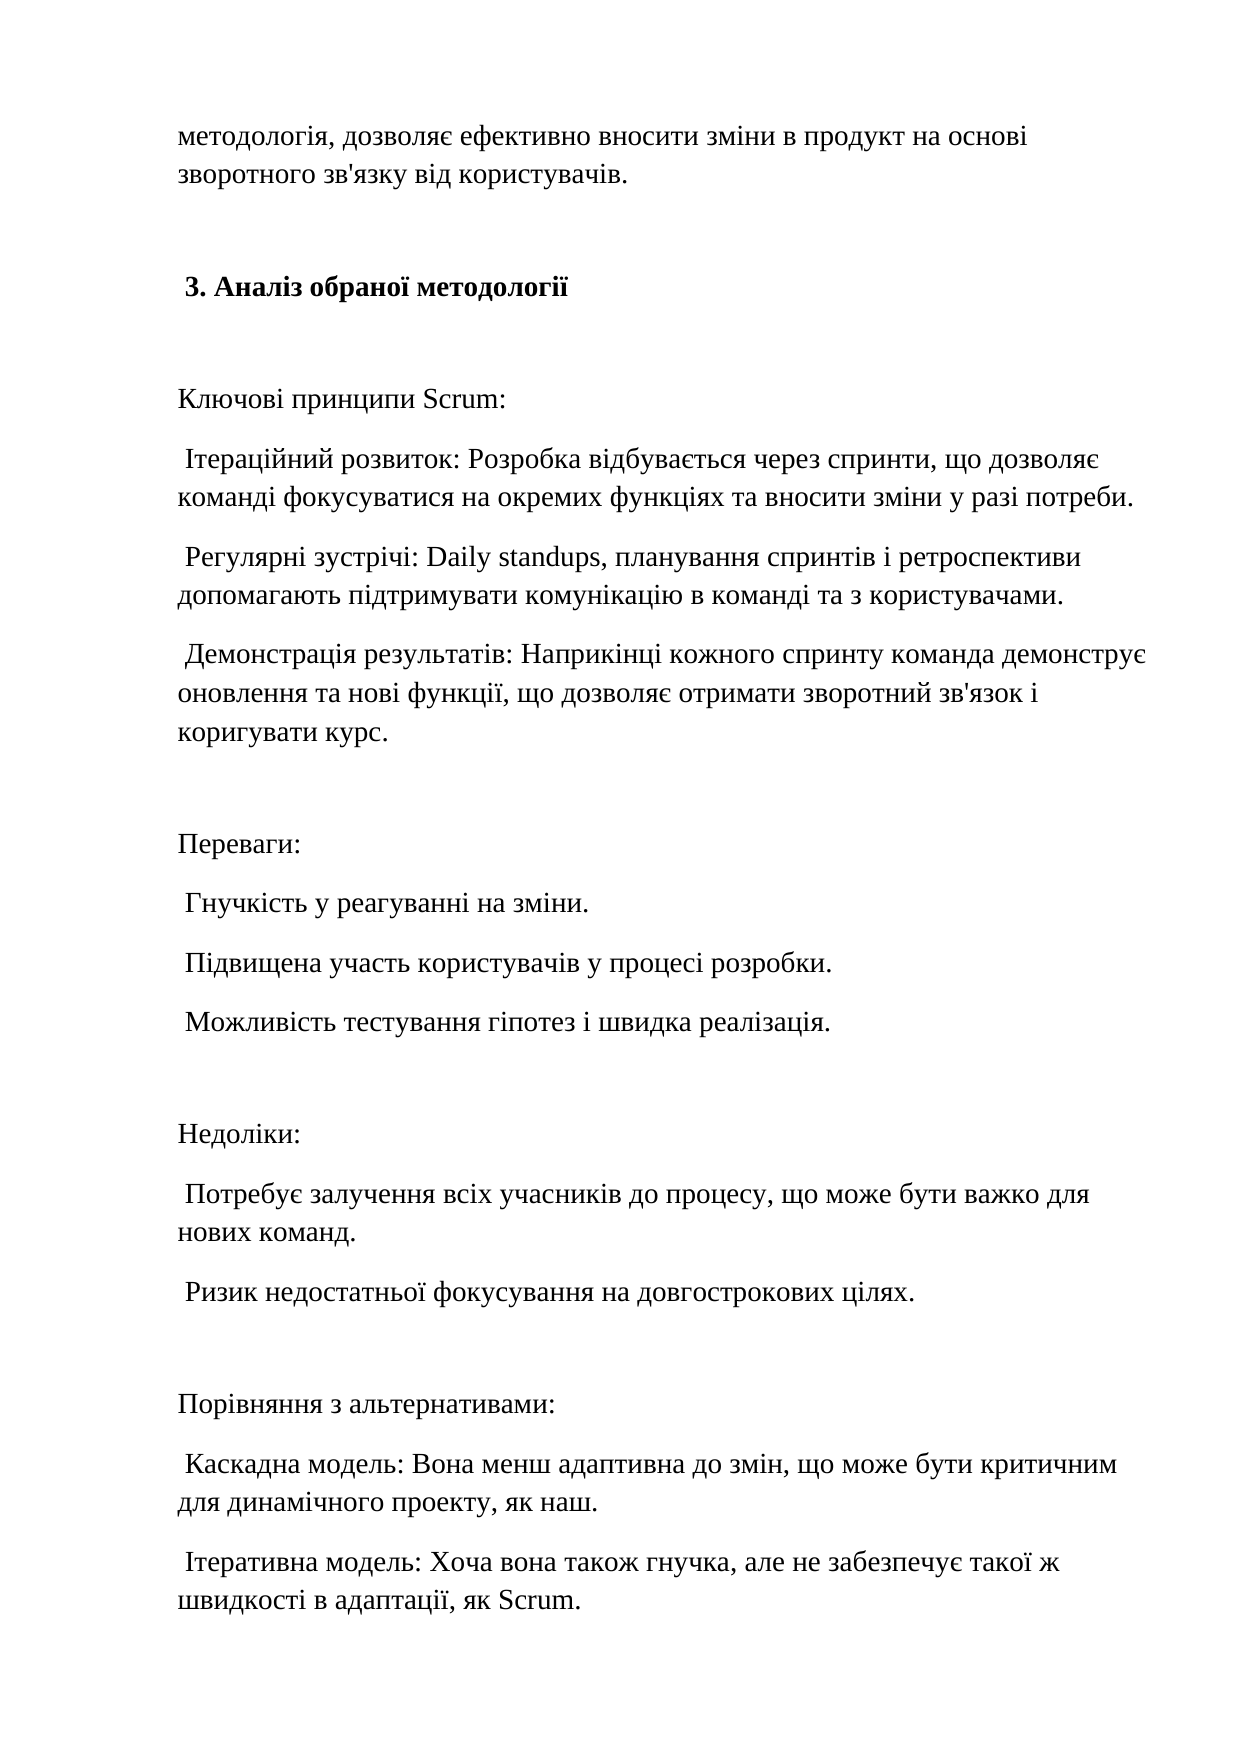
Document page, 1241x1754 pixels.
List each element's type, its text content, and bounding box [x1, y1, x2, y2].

text Переваги: [177, 826, 1152, 860]
text Регулярні зустрічі: Daily standups, планування спринтів і ретроспективи допомагають підтримувати комунікацію в команді та з користувачами. [177, 539, 1152, 611]
text Ризик недостатньої фокусування на довгострокових цілях. [177, 1274, 1152, 1307]
text Ітераційний розвиток: Розробка відбувається через спринти, що дозволяє команді фокусуватися на окремих функціях та вносити зміни у разі потреби. [177, 441, 1152, 513]
text Можливість тестування гіпотез і швидка реалізація. [177, 1004, 1152, 1038]
text Порівняння з альтернативами: [177, 1386, 1152, 1420]
text Ключові принципи Scrum: [177, 381, 1152, 415]
text Потребує залучення всіх учасників до процесу, що може бути важко для нових команд. [177, 1176, 1152, 1248]
text Гнучкість у реагуванні на зміни. [177, 886, 1152, 919]
text Підвищена участь користувачів у процесі розробки. [177, 945, 1152, 978]
text Каскадна модель: Вона менш адаптивна до змін, що може бути критичним для динамічного проекту, як наш. [177, 1446, 1152, 1518]
text 3. Аналіз обраної методології [177, 269, 1152, 303]
text Демонстрація результатів: Наприкінці кожного спринту команда демонструє оновлення та нові функції, що дозволяє отримати зворотний зв'язок і коригувати курс. [177, 637, 1152, 747]
text Недоліки: [177, 1117, 1152, 1150]
text методологія, дозволяє ефективно вносити зміни в продукт на основі зворотного зв'язку від користувачів. [177, 118, 1152, 190]
text Ітеративна модель: Хоча вона також гнучка, але не забезпечує такої ж швидкості в адаптації, як Scrum. [177, 1544, 1152, 1616]
